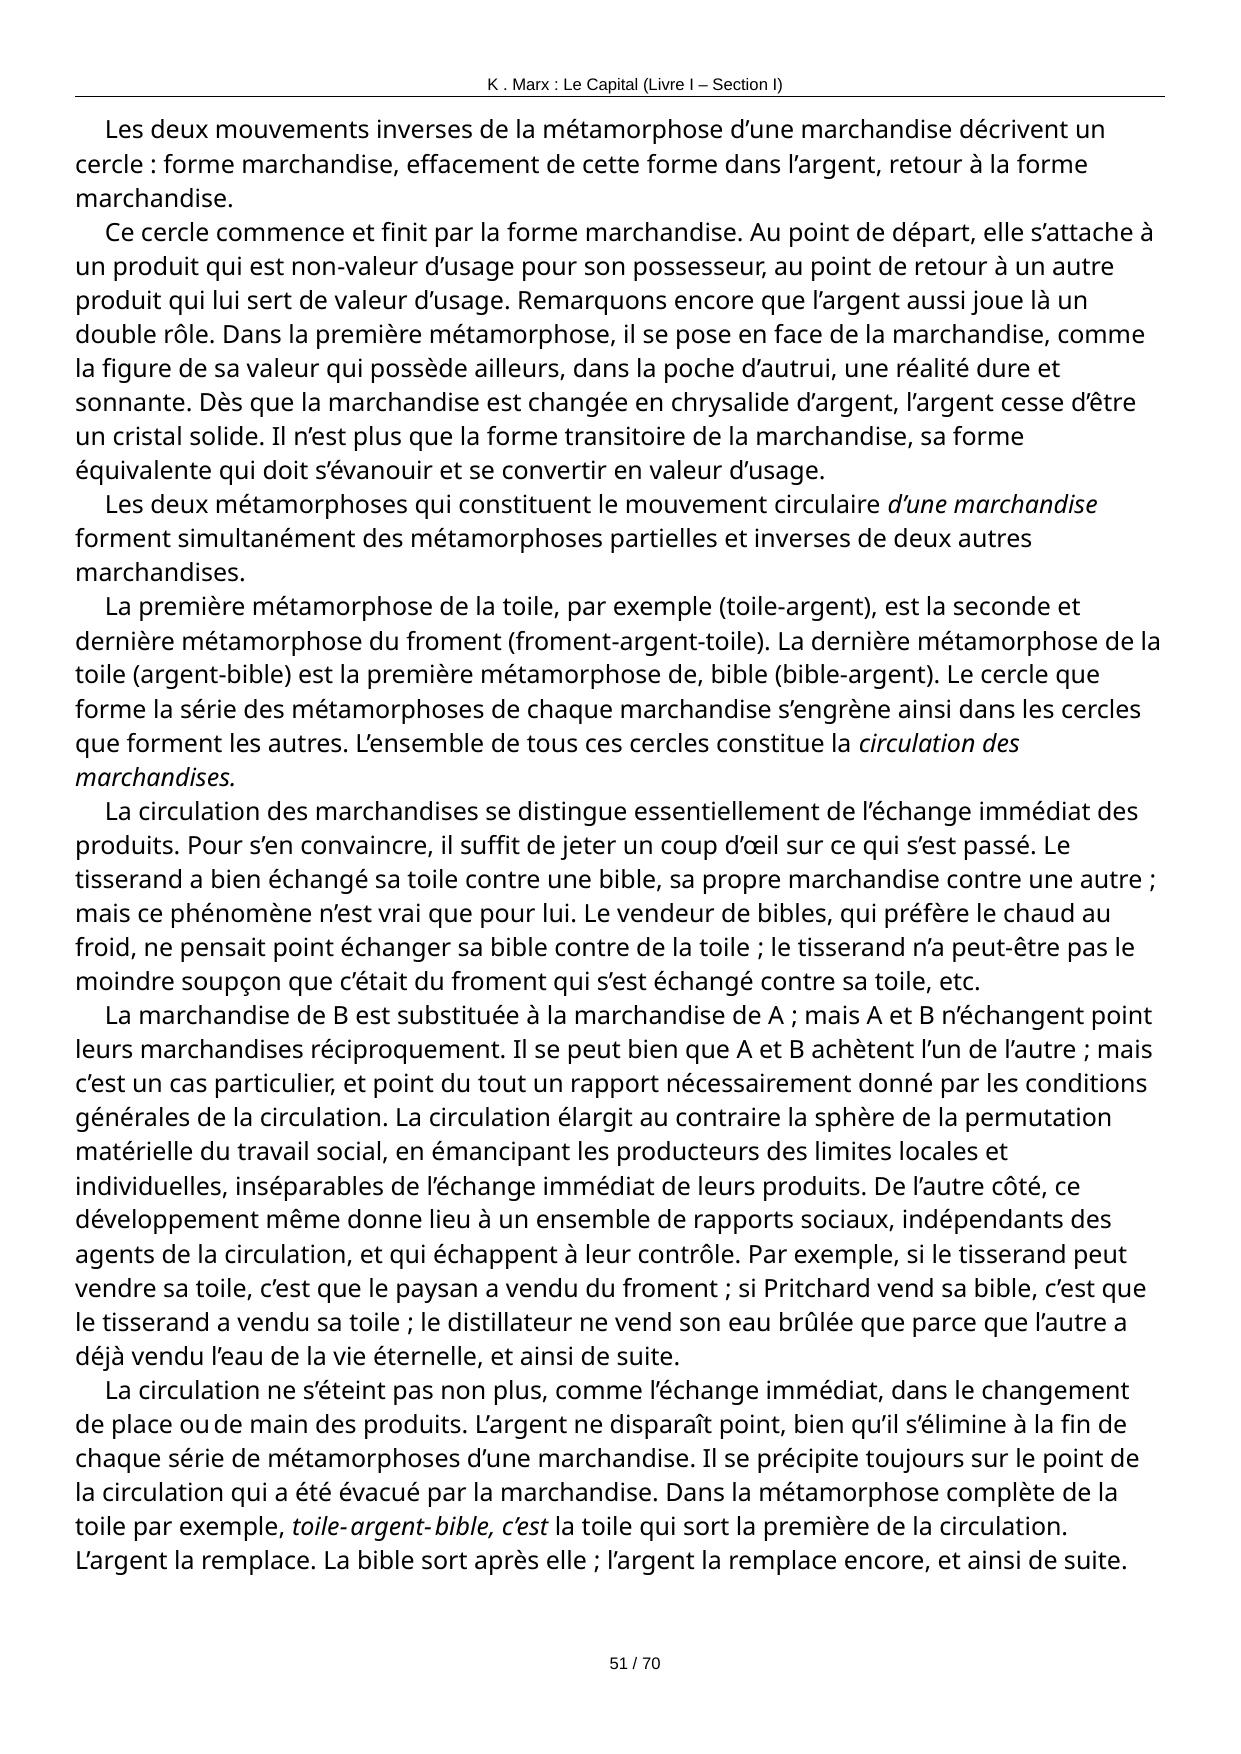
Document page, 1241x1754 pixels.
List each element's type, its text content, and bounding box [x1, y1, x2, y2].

text La circulation des marchandises se distingue essentiellement de l’échange immédiat des produits. Pour s’en convaincre, il suffit de jeter un coup d’œil sur ce qui s’est passé. Le tisserand a bien échangé sa toile contre une bible, sa propre marchandise contre une autre ; mais ce phénomène n’est vrai que pour lui. Le vendeur de bibles, qui préfère le chaud au froid, ne pensait point échanger sa bible contre de la toile ; le tisserand n’a peut-être pas le moindre soupçon que c’était du froment qui s’est échangé contre sa toile, etc. [75, 793, 1165, 998]
text Les deux métamorphoses qui constituent le mouvement circulaire d’une marchandise forment simultanément des métamorphoses partielles et inverses de deux autres marchandises. [75, 487, 1165, 589]
text Les deux mouvements inverses de la métamorphose d’une marchandise décrivent un cercle : forme marchandise, effacement de cette forme dans l’argent, retour à la forme marchandise. [75, 112, 1165, 214]
text La première métamorphose de la toile, par exemple (toile-argent), est la seconde et dernière métamorphose du froment (froment‑argent‑toile). La dernière métamorphose de la toile (argent‑bible) est la première métamorphose de, bible (bible-argent). Le cercle que forme la série des métamorphoses de chaque marchandise s’engrène ainsi dans les cercles que forment les autres. L’ensemble de tous ces cercles constitue la circulation des marchandises. [75, 589, 1165, 793]
text La marchandise de B est substituée à la marchandise de A ; mais A et B n’échangent point leurs marchandises réciproquement. Il se peut bien que A et B achètent l’un de l’autre ; mais c’est un cas particulier, et point du tout un rapport nécessairement donné par les conditions générales de la circulation. La circulation élargit au contraire la sphère de la permutation matérielle du travail social, en émancipant les producteurs des limites locales et individuelles, inséparables de l’échange immédiat de leurs produits. De l’autre côté, ce développement même donne lieu à un ensemble de rapports sociaux, indépendants des agents de la circulation, et qui échappent à leur contrôle. Par exemple, si le tisserand peut vendre sa toile, c’est que le paysan a vendu du froment ; si Pritchard vend sa bible, c’est que le tisserand a vendu sa toile ; le distillateur ne vend son eau brûlée que parce que l’autre a déjà vendu l’eau de la vie éternelle, et ainsi de suite. [75, 998, 1165, 1372]
text Ce cercle commence et finit par la forme marchandise. Au point de départ, elle s’attache à un produit qui est non‑valeur d’usage pour son possesseur, au point de retour à un autre produit qui lui sert de valeur d’usage. Remarquons encore que l’argent aussi joue là un double rôle. Dans la première métamorphose, il se pose en face de la marchandise, comme la figure de sa valeur qui possède ailleurs, dans la poche d’autrui, une réalité dure et sonnante. Dès que la marchandise est changée en chrysalide d’argent, l’argent cesse d’être un cristal solide. Il n’est plus que la forme transitoire de la marchandise, sa forme équivalente qui doit s’évanouir et se convertir en valeur d’usage. [75, 214, 1165, 487]
text La circulation ne s’éteint pas non plus, comme l’échange immédiat, dans le changement de place ou de main des produits. L’argent ne disparaît point, bien qu’il s’élimine à la fin de chaque série de métamorphoses d’une marchandise. Il se précipite toujours sur le point de la circulation qui a été évacué par la marchandise. Dans la métamorphose complète de la toile par exemple, toile‑argent‑bible, c’est la toile qui sort la première de la circulation. L’argent la remplace. La bible sort après elle ; l’argent la remplace encore, et ainsi de suite. [75, 1372, 1165, 1577]
